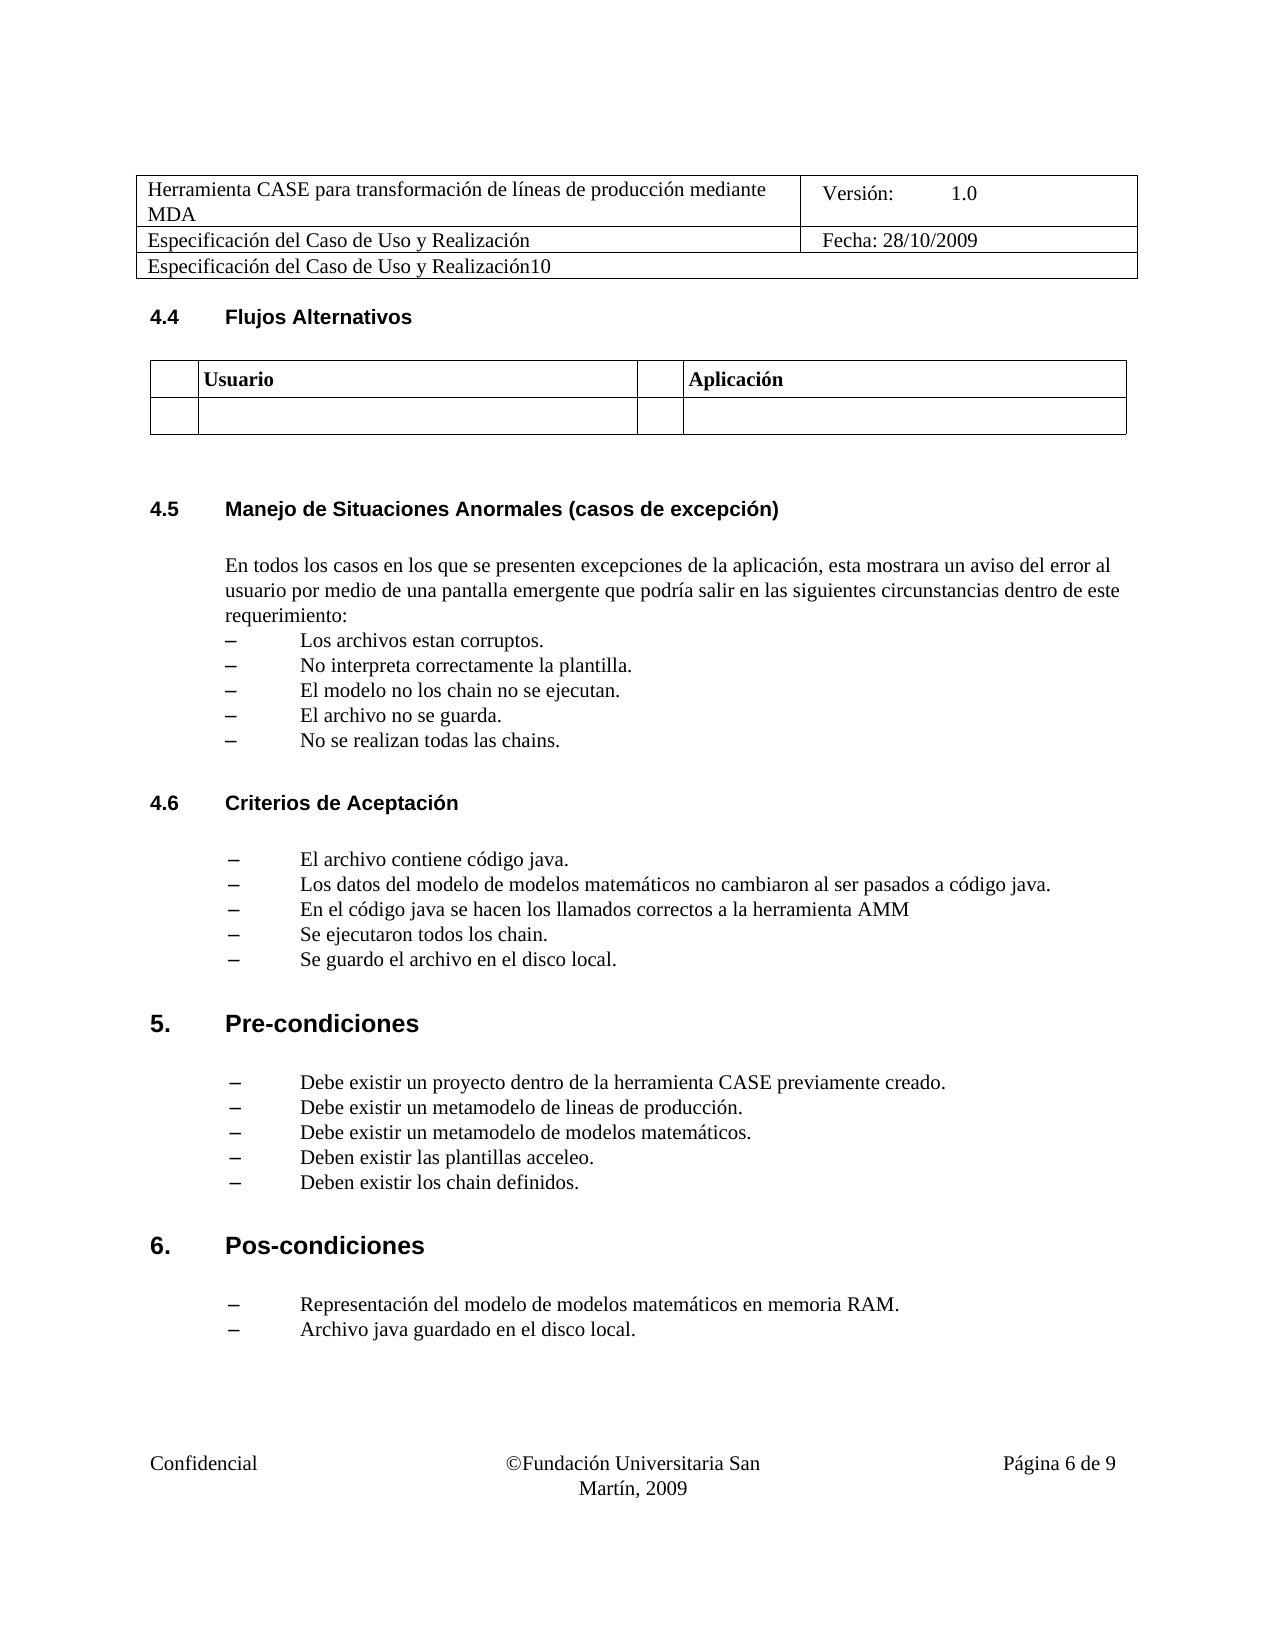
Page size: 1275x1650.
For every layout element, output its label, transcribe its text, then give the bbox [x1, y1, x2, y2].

subtitle Manejo de Situaciones Anormales (casos de excepción) [150, 496, 1125, 521]
list En el código java se hacen los llamados correctos a la herramienta AMM [228, 896, 1125, 921]
list No interpreta correctamente la plantilla. [225, 652, 1125, 677]
list Debe existir un metamodelo de modelos matemáticos. [229, 1119, 1125, 1144]
list Debe existir un metamodelo de lineas de producción. [229, 1094, 1125, 1119]
list Los datos del modelo de modelos matemáticos no cambiaron al ser pasados a código java. [228, 871, 1125, 896]
subtitle Criterios de Aceptación [150, 790, 1125, 815]
list El archivo no se guarda. [225, 702, 1125, 727]
table_cell [151, 398, 198, 433]
list Se ejecutaron todos los chain. [228, 921, 1125, 946]
table_header [151, 361, 198, 397]
subtitle Flujos Alternativos [150, 304, 1125, 329]
table_cell [684, 398, 1126, 433]
list Deben existir los chain definidos. [229, 1169, 1125, 1194]
text En todos los casos en los que se presenten excepciones de la aplicación, esta mostrara un aviso del error al usuario por medio de una pantalla emergente que podría salir en las siguientes circunstancias dentro de este requerimiento: [225, 552, 1125, 627]
table_header [638, 361, 683, 397]
table_cell [199, 398, 637, 433]
subtitle Pre-condiciones [150, 1009, 1125, 1037]
subtitle Pos-condiciones [150, 1231, 1125, 1260]
list Representación del modelo de modelos matemáticos en memoria RAM. [228, 1291, 1125, 1316]
list Debe existir un proyecto dentro de la herramienta CASE previamente creado. [229, 1069, 1125, 1094]
table_header Aplicación [684, 361, 1126, 397]
list Los archivos estan corruptos. [225, 627, 1125, 652]
list Se guardo el archivo en el disco local. [228, 946, 1125, 971]
table_header Usuario [199, 361, 637, 397]
list El modelo no los chain no se ejecutan. [225, 677, 1125, 702]
table_cell [638, 398, 683, 433]
list No se realizan todas las chains. [225, 727, 1125, 752]
list Deben existir las plantillas acceleo. [229, 1144, 1125, 1169]
list El archivo contiene código java. [228, 846, 1125, 871]
list Archivo java guardado en el disco local. [228, 1316, 1125, 1341]
